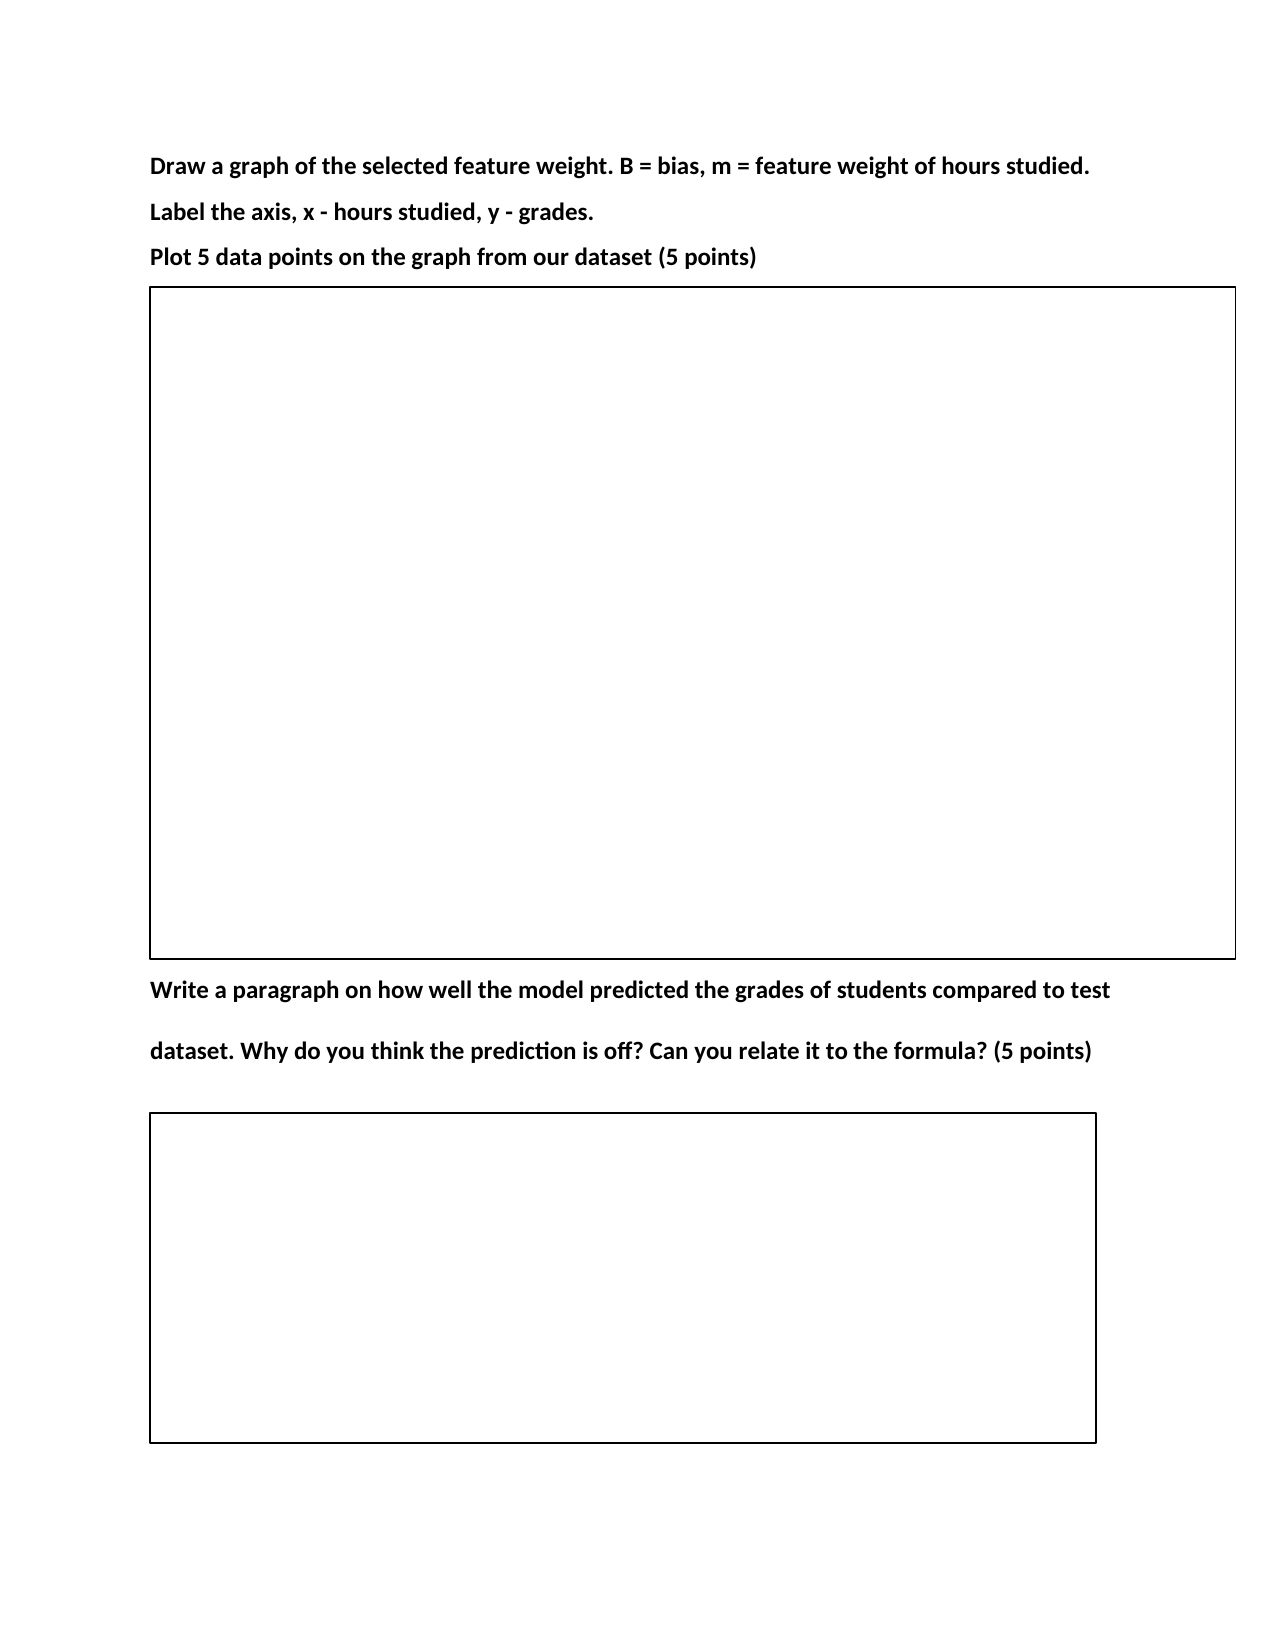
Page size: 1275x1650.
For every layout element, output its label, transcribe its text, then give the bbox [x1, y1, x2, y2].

text Draw a graph of the selected feature weight. B = bias, m = feature weight of hours studied. [150, 150, 1125, 181]
text Write a paragraph on how well the model predicted the grades of students compared to test dataset. Why do you think the prediction is off? Can you relate it to the formula? (5 points) [150, 974, 1125, 1066]
text Label the axis, x - hours studied, y - grades. [150, 196, 1125, 226]
text Plot 5 data points on the graph from our dataset (5 points) [150, 241, 1125, 272]
